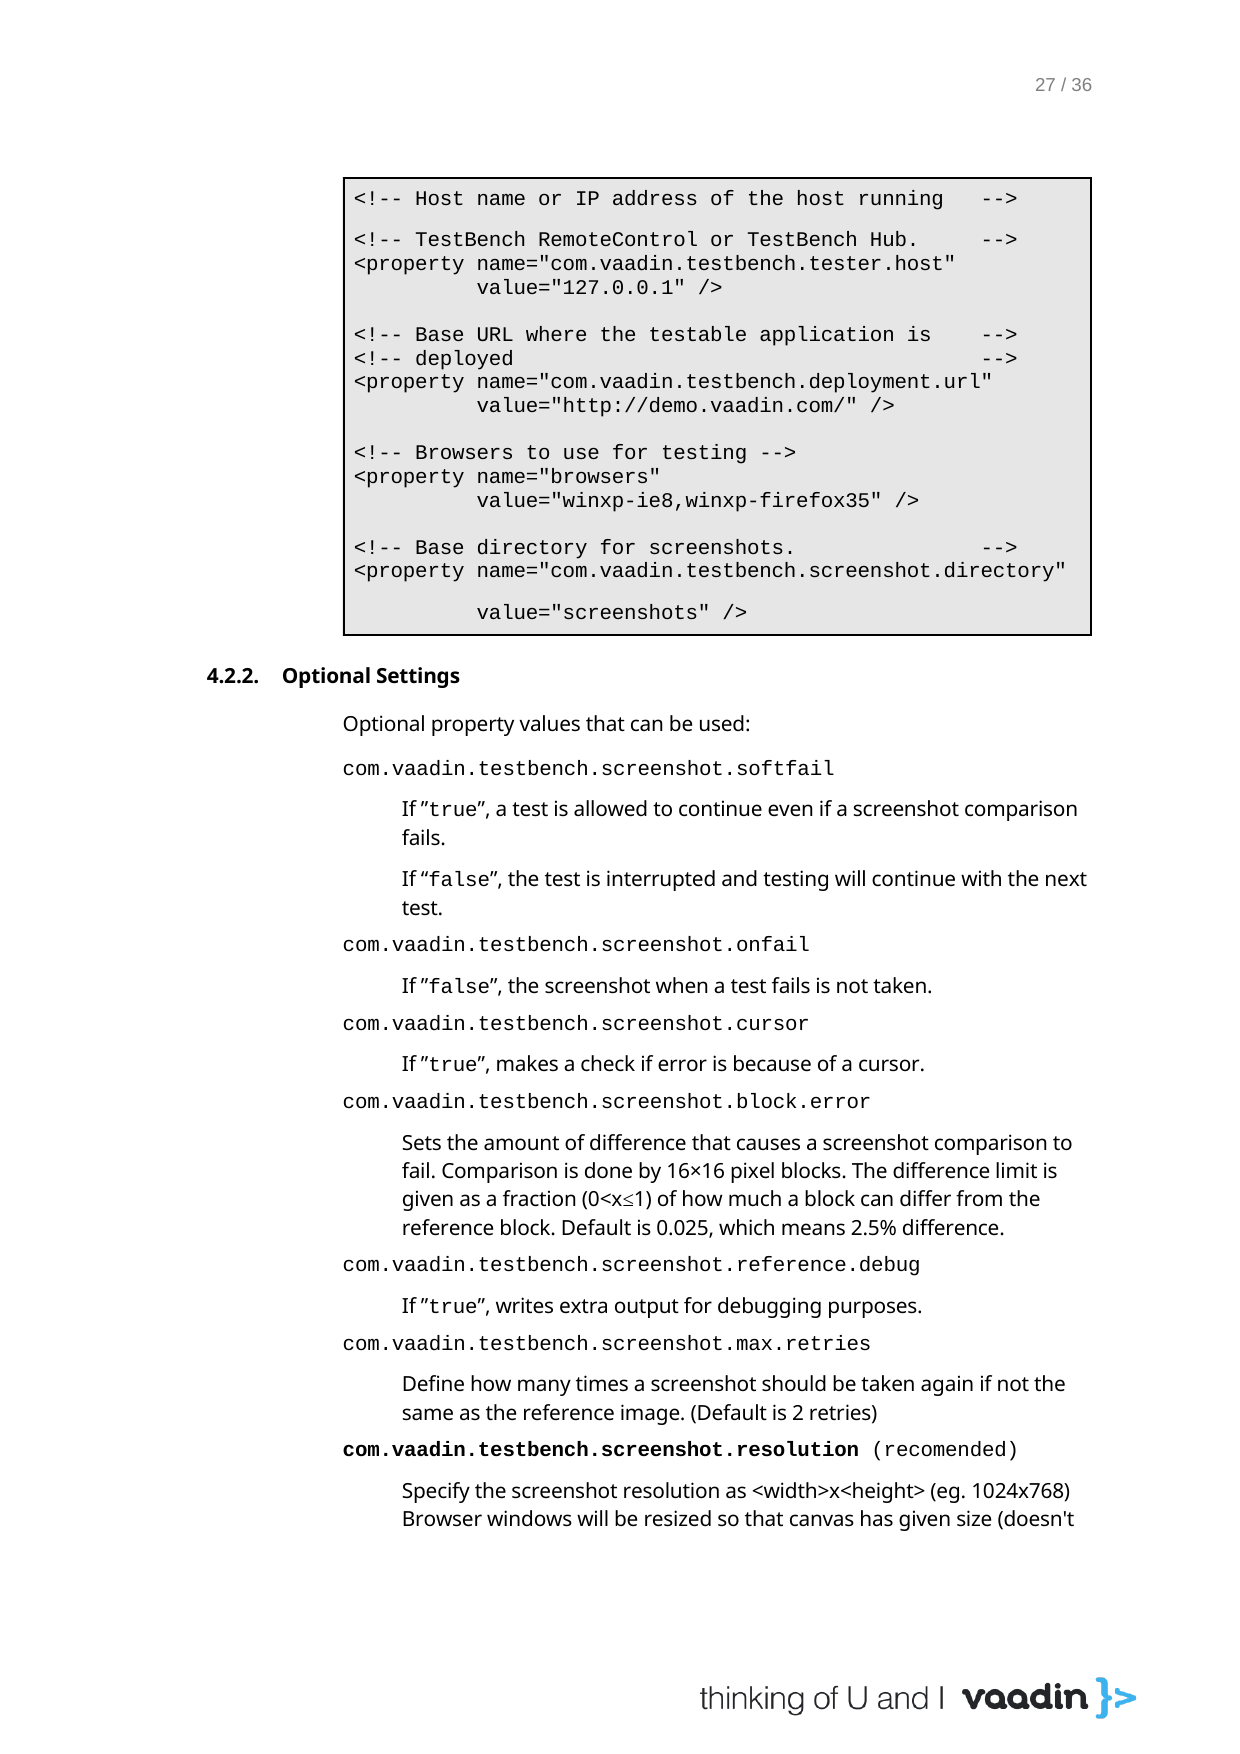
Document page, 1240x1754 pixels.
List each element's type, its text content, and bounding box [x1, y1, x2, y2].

picture [699, 1673, 1139, 1721]
text <!-- deployed --> [345, 348, 1090, 371]
text If ”false”, the screenshot when a test fails is not taken. [402, 971, 1092, 1000]
text com.vaadin.testbench.screenshot.block.error [342, 1091, 1092, 1114]
text If ”true”, a test is allowed to continue even if a screenshot comparison fails. [402, 794, 1092, 851]
text <!-- Base URL where the testable application is --> [345, 324, 1090, 348]
text <property name="com.vaadin.testbench.deployment.url" [345, 371, 1090, 395]
text com.vaadin.testbench.screenshot.max.retries [342, 1333, 1092, 1356]
text com.vaadin.testbench.screenshot.onfail [342, 934, 1092, 958]
text <!-- Base directory for screenshots. --> [345, 537, 1090, 561]
text <property name="browsers" [345, 466, 1090, 489]
text If ”true”, writes extra output for debugging purposes. [402, 1291, 1092, 1319]
text If ”true”, makes a check if error is because of a cursor. [402, 1049, 1092, 1078]
text <!-- Browsers to use for testing --> [345, 442, 1090, 466]
text com.vaadin.testbench.screenshot.reference.debug [342, 1254, 1092, 1278]
text Sets the amount of difference that causes a screenshot comparison to fail. Comparison is done by 16×16 pixel blocks. The difference limit is given as a fraction (0<x≤1) of how much a block can differ from the reference block. Default is 0.025, which means 2.5% difference. [402, 1128, 1092, 1241]
text value="127.0.0.1" /> [345, 277, 1090, 300]
text <!-- Host name or IP address of the host running --> [345, 179, 1090, 221]
text com.vaadin.testbench.screenshot.cursor [342, 1013, 1092, 1036]
text com.vaadin.testbench.screenshot.softfail [342, 758, 1092, 781]
text com.vaadin.testbench.screenshot.resolution (recomended) [342, 1439, 1092, 1463]
subtitle Optional Settings [207, 661, 1092, 690]
text <property name="com.vaadin.testbench.tester.host" [345, 253, 1090, 277]
text value="http://demo.vaadin.com/" /> [345, 395, 1090, 419]
text If “false”, the test is interrupted and testing will continue with the next test. [402, 864, 1092, 921]
text value="winxp-ie8,winxp-firefox35" /> [345, 489, 1090, 513]
text <!-- TestBench RemoteControl or TestBench Hub. --> [345, 221, 1090, 253]
text <property name="com.vaadin.testbench.screenshot.directory" [345, 561, 1090, 593]
text Optional property values that can be used: [342, 709, 1092, 737]
text Specify the screenshot resolution as <width>x<height> (eg. 1024x768) Browser windows will be resized so that canvas has given size (doesn't [402, 1476, 1092, 1533]
text Define how many times a screenshot should be taken again if not the same as the reference image. (Default is 2 retries) [402, 1369, 1092, 1426]
text value="screenshots" /> [345, 593, 1090, 634]
